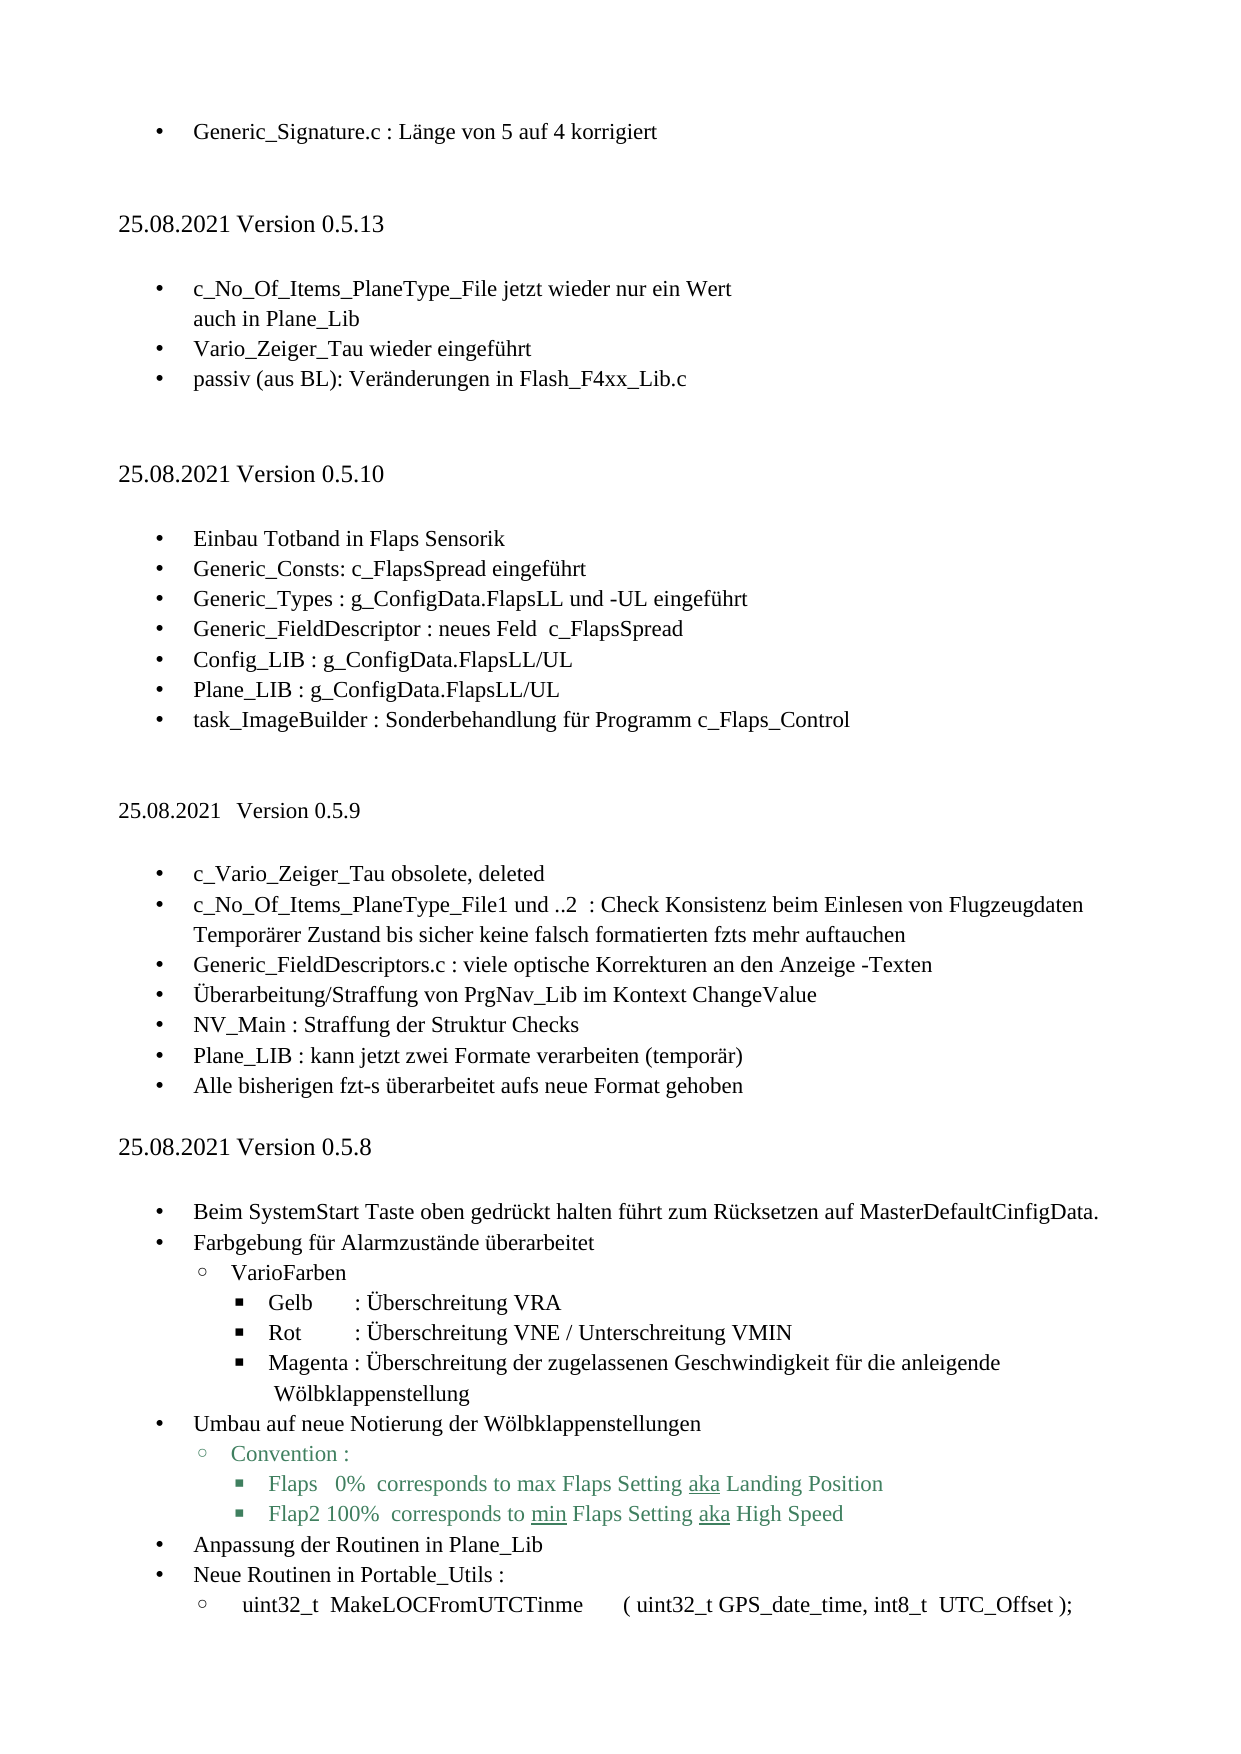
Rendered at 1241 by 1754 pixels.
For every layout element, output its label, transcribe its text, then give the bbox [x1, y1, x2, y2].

list Einbau Totband in Flaps Sensorik [156, 525, 1122, 551]
text 25.08.2021 Version 0.5.10 [118, 459, 1122, 521]
list Alle bisherigen fzt-s überarbeitet aufs neue Format gehoben [156, 1072, 1122, 1098]
list Plane_LIB : g_ConfigData.FlapsLL/UL [156, 676, 1122, 702]
list Convention : [193, 1440, 1122, 1466]
list Neue Routinen in Portable_Utils : [156, 1561, 1122, 1587]
list uint32_t MakeLOCFromUTCTinme ( uint32_t GPS_date_time, int8_t UTC_Offset ); [193, 1591, 1122, 1617]
list Generic_Consts: c_FlapsSpread eingeführt [156, 555, 1122, 581]
list passiv (aus BL): Veränderungen in Flash_F4xx_Lib.c [156, 365, 1122, 392]
list c_No_Of_Items_PlaneType_File1 und ..2 : Check Konsistenz beim Einlesen von Flugzeugdaten Temporärer Zustand bis sicher keine falsch formatierten fzts mehr auftauchen [156, 891, 1122, 947]
list Rot : Überschreitung VNE / Unterschreitung VMIN [231, 1319, 1122, 1346]
list VarioFarben [193, 1259, 1122, 1285]
list Flaps 0% corresponds to max Flaps Setting aka Landing Position [231, 1470, 1122, 1497]
list NV_Main : Straffung der Struktur Checks [156, 1011, 1122, 1038]
list Config_LIB : g_ConfigData.FlapsLL/UL [156, 646, 1122, 672]
list Flap2 100% corresponds to min Flaps Setting aka High Speed [231, 1500, 1122, 1527]
list Generic_Signature.c : Länge von 5 auf 4 korrigiert [156, 118, 1122, 205]
list Beim SystemStart Taste oben gedrückt halten führt zum Rücksetzen auf MasterDefaultCinfigData. [156, 1198, 1122, 1225]
list Plane_LIB : kann jetzt zwei Formate verarbeiten (temporär) [156, 1042, 1122, 1068]
list Farbgebung für Alarmzustände überarbeitet [156, 1228, 1122, 1255]
list Umbau auf neue Notierung der Wölbklappenstellungen [156, 1410, 1122, 1436]
list Vario_Zeiger_Tau wieder eingeführt [156, 335, 1122, 362]
list Generic_FieldDescriptors.c : viele optische Korrekturen an den Anzeige -Texten [156, 951, 1122, 977]
list Gelb : Überschreitung VRA [231, 1289, 1122, 1315]
list Überarbeitung/Straffung von PrgNav_Lib im Kontext ChangeValue [156, 981, 1122, 1008]
list Generic_FieldDescriptor : neues Feld c_FlapsSpread [156, 616, 1122, 642]
text 25.08.2021 Version 0.5.13 [118, 209, 1122, 271]
text 25.08.2021 Version 0.5.8 [118, 1132, 1122, 1194]
list task_ImageBuilder : Sonderbehandlung für Programm c_Flaps_Control [156, 706, 1122, 732]
list Anpassung der Routinen in Plane_Lib [156, 1531, 1122, 1557]
list Generic_Types : g_ConfigData.FlapsLL und -UL eingeführt [156, 585, 1122, 612]
list Magenta : Überschreitung der zugelassenen Geschwindigkeit für die anleigende Wölbklappenstellung [231, 1349, 1122, 1406]
list c_Vario_Zeiger_Tau obsolete, deleted [156, 860, 1122, 887]
text 25.08.2021 Version 0.5.9 [118, 797, 1122, 856]
list c_No_Of_Items_PlaneType_File jetzt wieder nur ein Wert auch in Plane_Lib [156, 275, 1122, 331]
